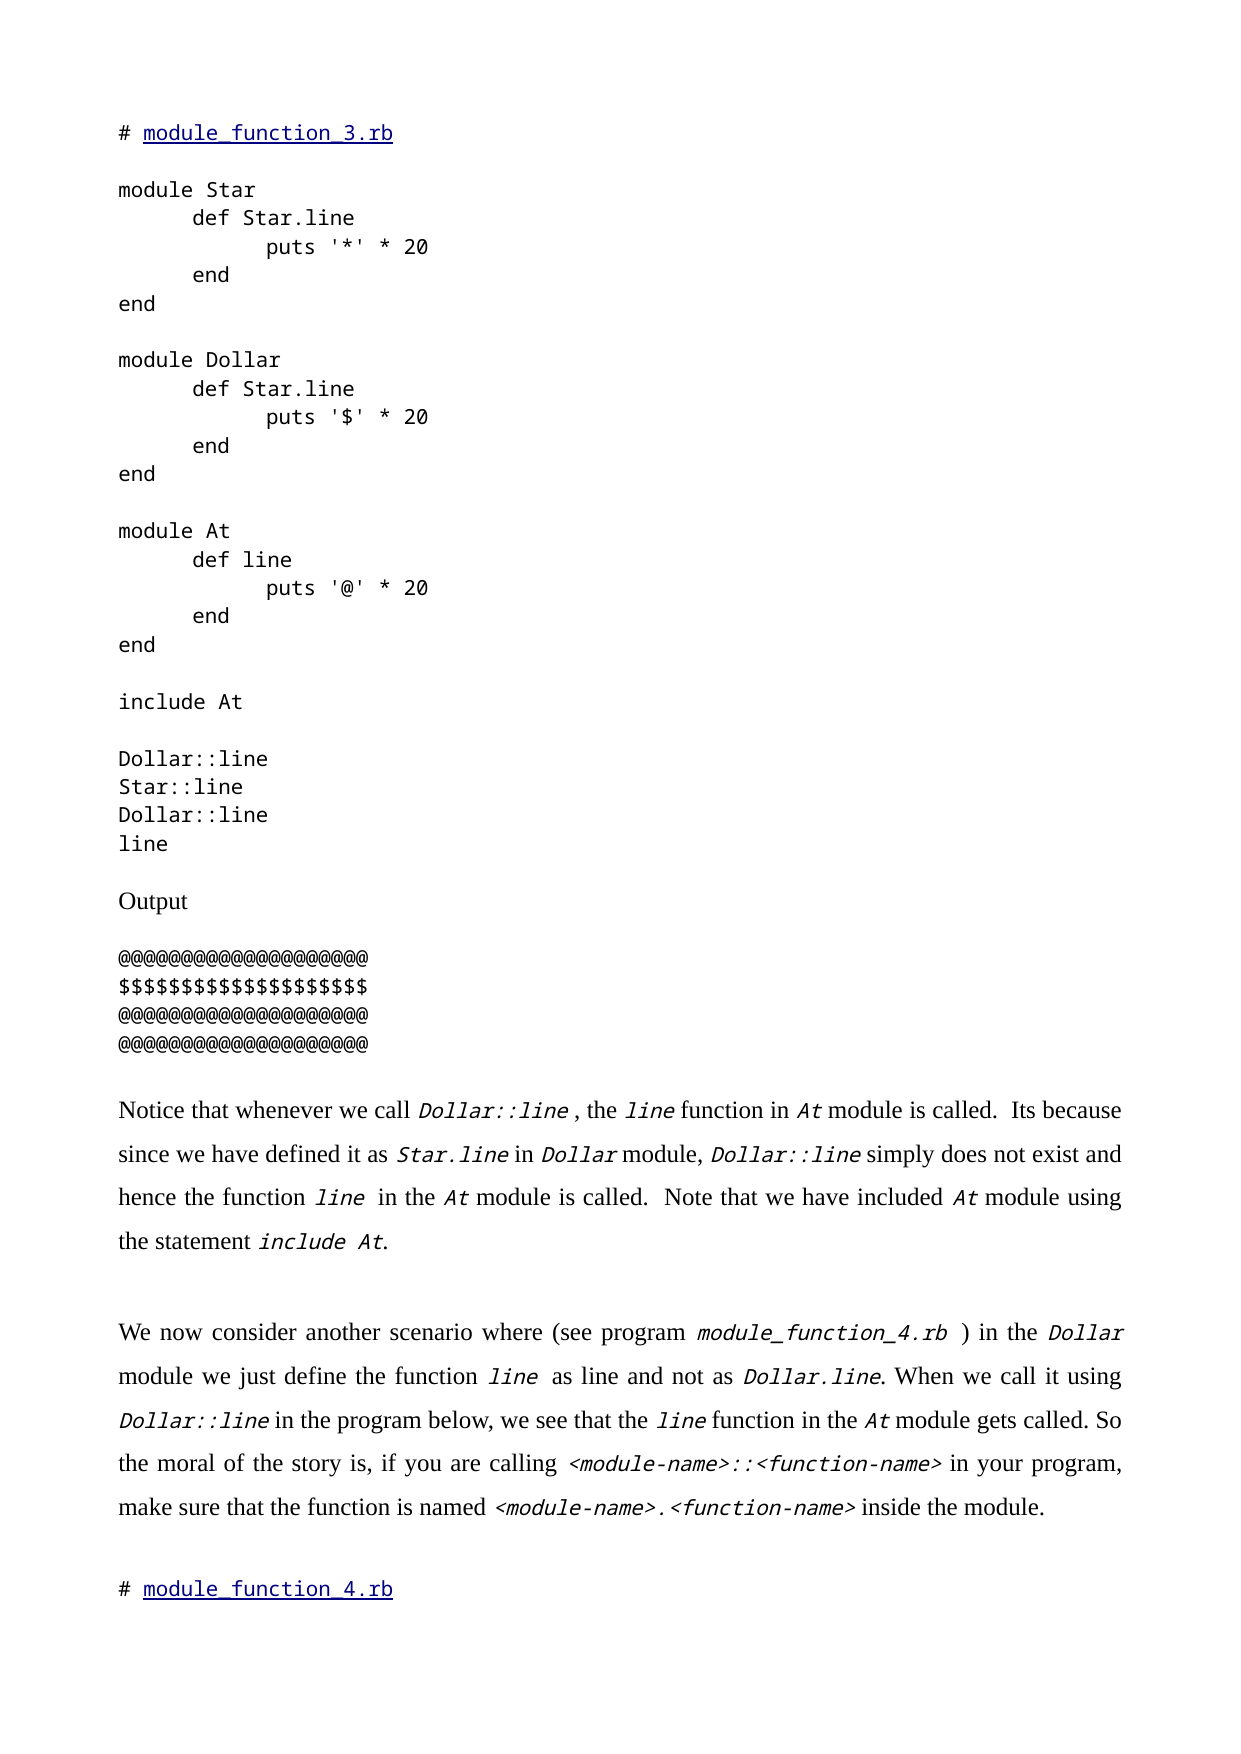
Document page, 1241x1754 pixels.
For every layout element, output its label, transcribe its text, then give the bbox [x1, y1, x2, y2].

text end [118, 431, 1122, 459]
text @@@@@@@@@@@@@@@@@@@@ [118, 943, 1122, 972]
text puts '*' * 20 [118, 232, 1122, 260]
text end [118, 459, 1122, 488]
text end [118, 602, 1122, 630]
text puts '@' * 20 [118, 573, 1122, 602]
text # module_function_3.rb [118, 118, 1122, 147]
text @@@@@@@@@@@@@@@@@@@@ [118, 1000, 1122, 1029]
text Dollar::line [118, 744, 1122, 772]
text @@@@@@@@@@@@@@@@@@@@ [118, 1029, 1122, 1057]
text end [118, 289, 1122, 317]
text def line [118, 545, 1122, 573]
text line [118, 829, 1122, 857]
text Dollar::line [118, 801, 1122, 829]
text We now consider another scenario where (see program module_function_4.rb ) in the Dollar module we just define the function line as line and not as Dollar.line. When we call it using Dollar::line in the program below, we see that the line function in the At module gets called. So the moral of the story is, if you are calling <module-name>::<function-name> in your program, make sure that the function is named <module-name>.<function-name> inside the module. [118, 1317, 1122, 1522]
text $$$$$$$$$$$$$$$$$$$$ [118, 972, 1122, 1000]
text Star::line [118, 772, 1122, 801]
text module Star [118, 175, 1122, 203]
text end [118, 260, 1122, 289]
text include At [118, 687, 1122, 715]
text module At [118, 516, 1122, 545]
text def Star.line [118, 203, 1122, 232]
text # module_function_4.rb [118, 1574, 1122, 1603]
text Notice that whenever we call Dollar::line , the line function in At module is called. Its because since we have defined it as Star.line in Dollar module, Dollar::line simply does not exist and hence the function line in the At module is called. Note that we have included At module using the statement include At. [118, 1095, 1122, 1256]
text def Star.line [118, 374, 1122, 402]
text module Dollar [118, 346, 1122, 374]
text Output [118, 886, 1122, 915]
text puts '$' * 20 [118, 402, 1122, 431]
text end [118, 630, 1122, 658]
